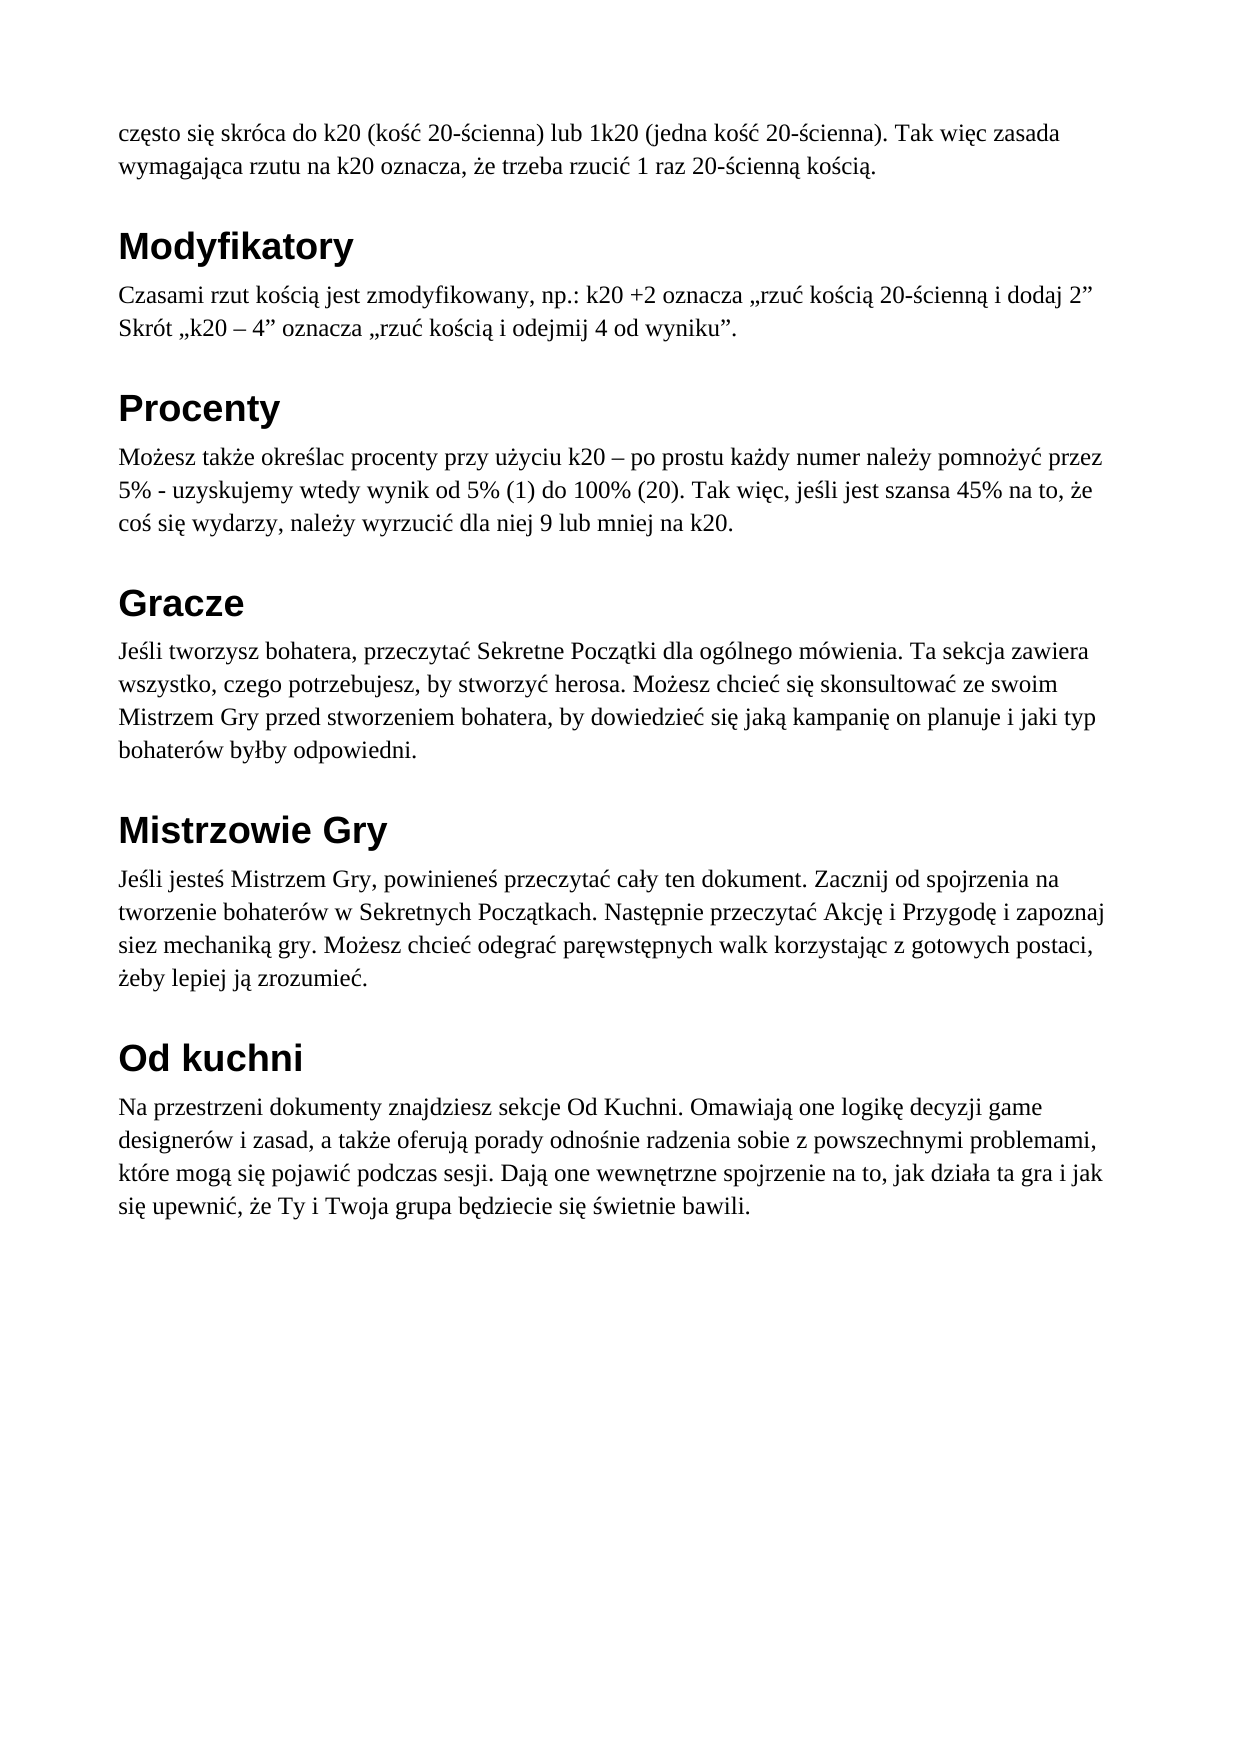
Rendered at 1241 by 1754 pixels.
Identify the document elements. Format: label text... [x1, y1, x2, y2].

text często się skróca do k20 (kość 20-ścienna) lub 1k20 (jedna kość 20-ścienna). Tak więc zasada wymagająca rzutu na k20 oznacza, że trzeba rzucić 1 raz 20-ścienną kością. [118, 118, 1122, 180]
subtitle Gracze [118, 580, 1122, 624]
subtitle Procenty [118, 386, 1122, 429]
subtitle Mistrzowie Gry [118, 808, 1122, 852]
text Jeśli jesteś Mistrzem Gry, powinieneś przeczytać cały ten dokument. Zacznij od spojrzenia na tworzenie bohaterów w Sekretnych Początkach. Następnie przeczytać Akcję i Przygodę i zapoznaj siez mechaniką gry. Możesz chcieć odegrać paręwstępnych walk korzystając z gotowych postaci, żeby lepiej ją zrozumieć. [118, 864, 1122, 992]
text Czasami rzut kością jest zmodyfikowany, np.: k20 +2 oznacza „rzuć kością 20-ścienną i dodaj 2” Skrót „k20 – 4” oznacza „rzuć kością i odejmij 4 od wyniku”. [118, 280, 1122, 342]
subtitle Od kuchni [118, 1036, 1122, 1079]
subtitle Modyfikatory [118, 224, 1122, 267]
text Jeśli tworzysz bohatera, przeczytać Sekretne Początki dla ogólnego mówienia. Ta sekcja zawiera wszystko, czego potrzebujesz, by stworzyć herosa. Możesz chcieć się skonsultować ze swoim Mistrzem Gry przed stworzeniem bohatera, by dowiedzieć się jaką kampanię on planuje i jaki typ bohaterów byłby odpowiedni. [118, 636, 1122, 764]
text Na przestrzeni dokumenty znajdziesz sekcje Od Kuchni. Omawiają one logikę decyzji game designerów i zasad, a także oferują porady odnośnie radzenia sobie z powszechnymi problemami, które mogą się pojawić podczas sesji. Dają one wewnętrzne spojrzenie na to, jak działa ta gra i jak się upewnić, że Ty i Twoja grupa będziecie się świetnie bawili. [118, 1092, 1122, 1220]
text Możesz także określac procenty przy użyciu k20 – po prostu każdy numer należy pomnożyć przez 5% - uzyskujemy wtedy wynik od 5% (1) do 100% (20). Tak więc, jeśli jest szansa 45% na to, że coś się wydarzy, należy wyrzucić dla niej 9 lub mniej na k20. [118, 442, 1122, 536]
